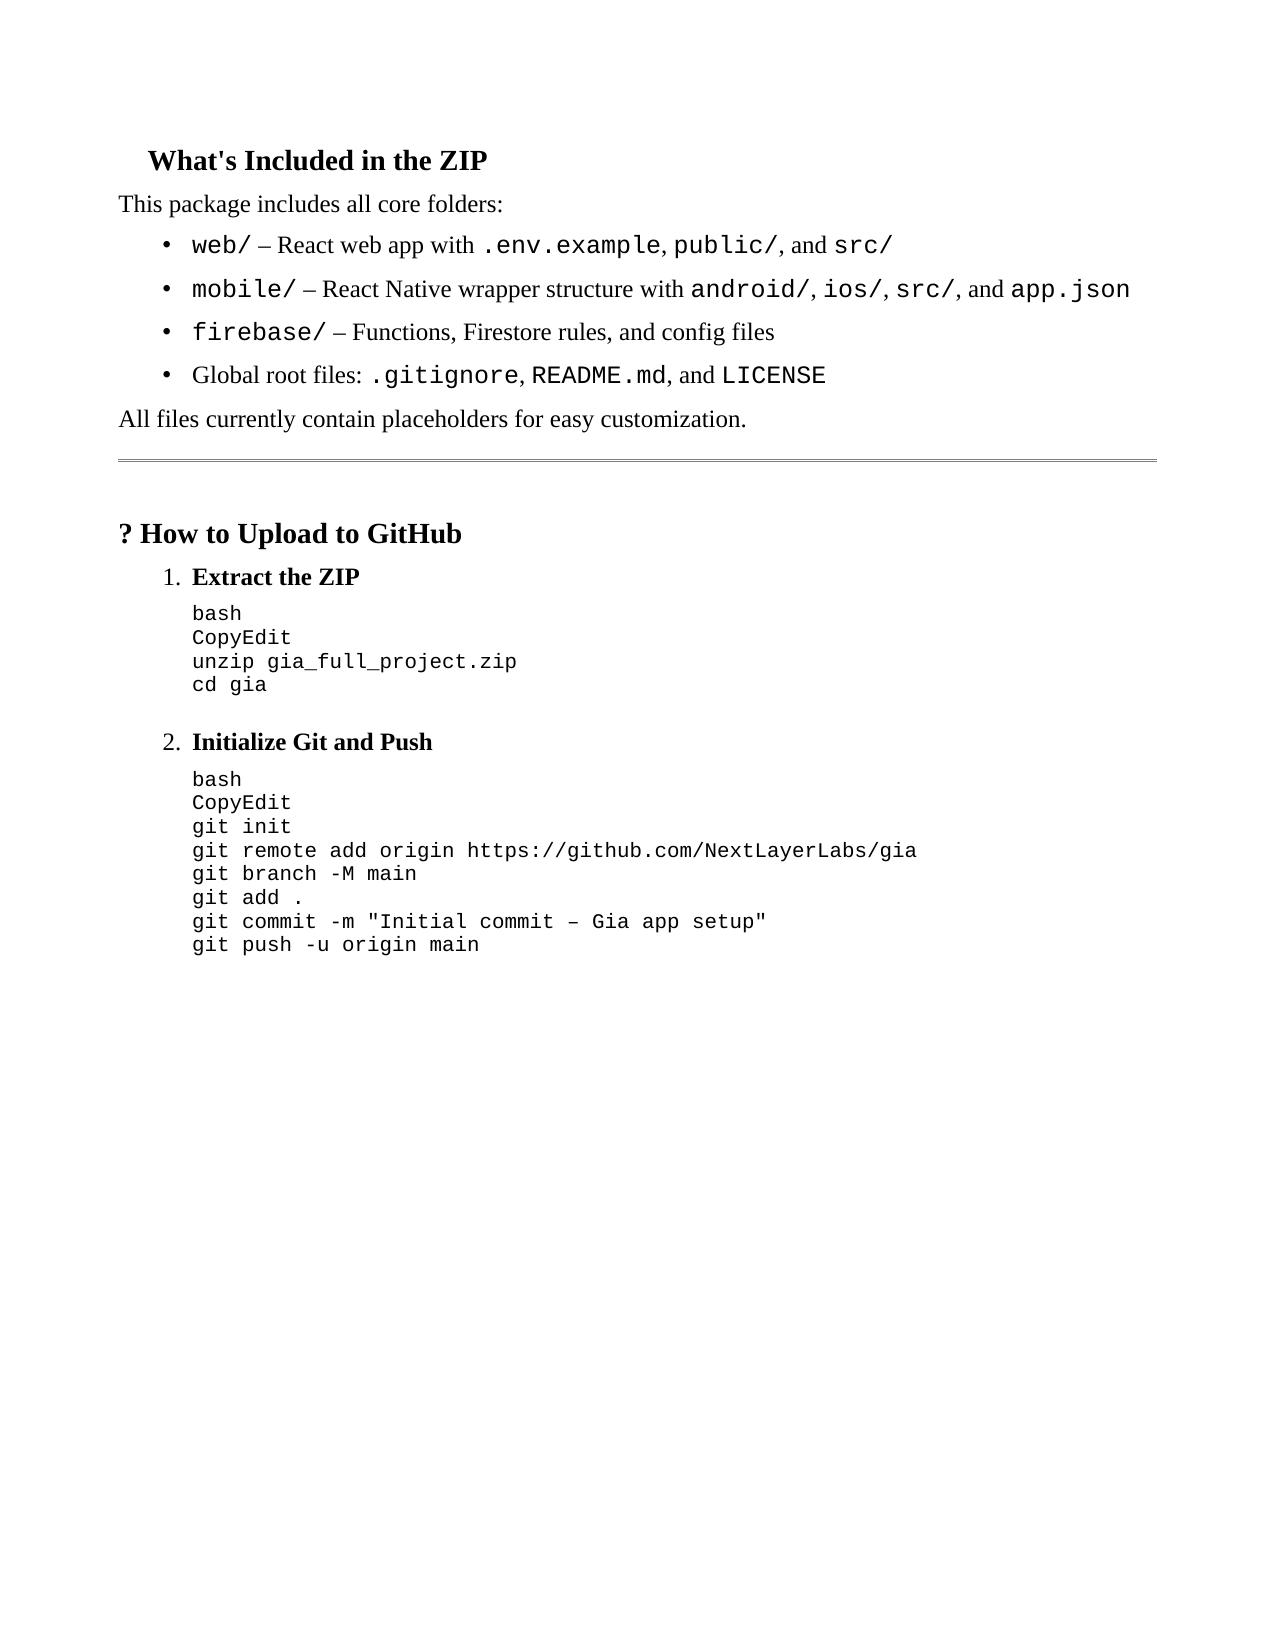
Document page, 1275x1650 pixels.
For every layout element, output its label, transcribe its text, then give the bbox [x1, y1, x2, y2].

list git init [162, 816, 1157, 840]
list CopyEdit [162, 627, 1157, 651]
list bash [162, 603, 1157, 627]
list bash [162, 769, 1157, 792]
text All files currently contain placeholders for easy customization. [118, 404, 1157, 432]
list git push -u origin main [162, 934, 1157, 958]
list cd gia [162, 674, 1157, 698]
list Global root files: .gitignore, README.md, and LICENSE [162, 360, 1157, 391]
list CopyEdit [162, 792, 1157, 816]
subtitle ✅ What's Included in the ZIP [118, 143, 1157, 177]
list Initialize Git and Push [162, 727, 1157, 756]
list mobile/ – React Native wrapper structure with android/, ios/, src/, and app.json [162, 274, 1157, 304]
list git add . [162, 887, 1157, 911]
list web/ – React web app with .env.example, public/, and src/ [162, 230, 1157, 261]
list Extract the ZIP [162, 562, 1157, 591]
subtitle ? How to Upload to GitHub [118, 516, 1157, 550]
list unzip gia_full_project.zip [162, 651, 1157, 674]
list git remote add origin https://github.com/NextLayerLabs/gia [162, 840, 1157, 863]
list git commit -m "Initial commit – Gia app setup" [162, 911, 1157, 934]
text This package includes all core folders: [118, 189, 1157, 218]
list firebase/ – Functions, Firestore rules, and config files [162, 317, 1157, 348]
list git branch -M main [162, 863, 1157, 887]
